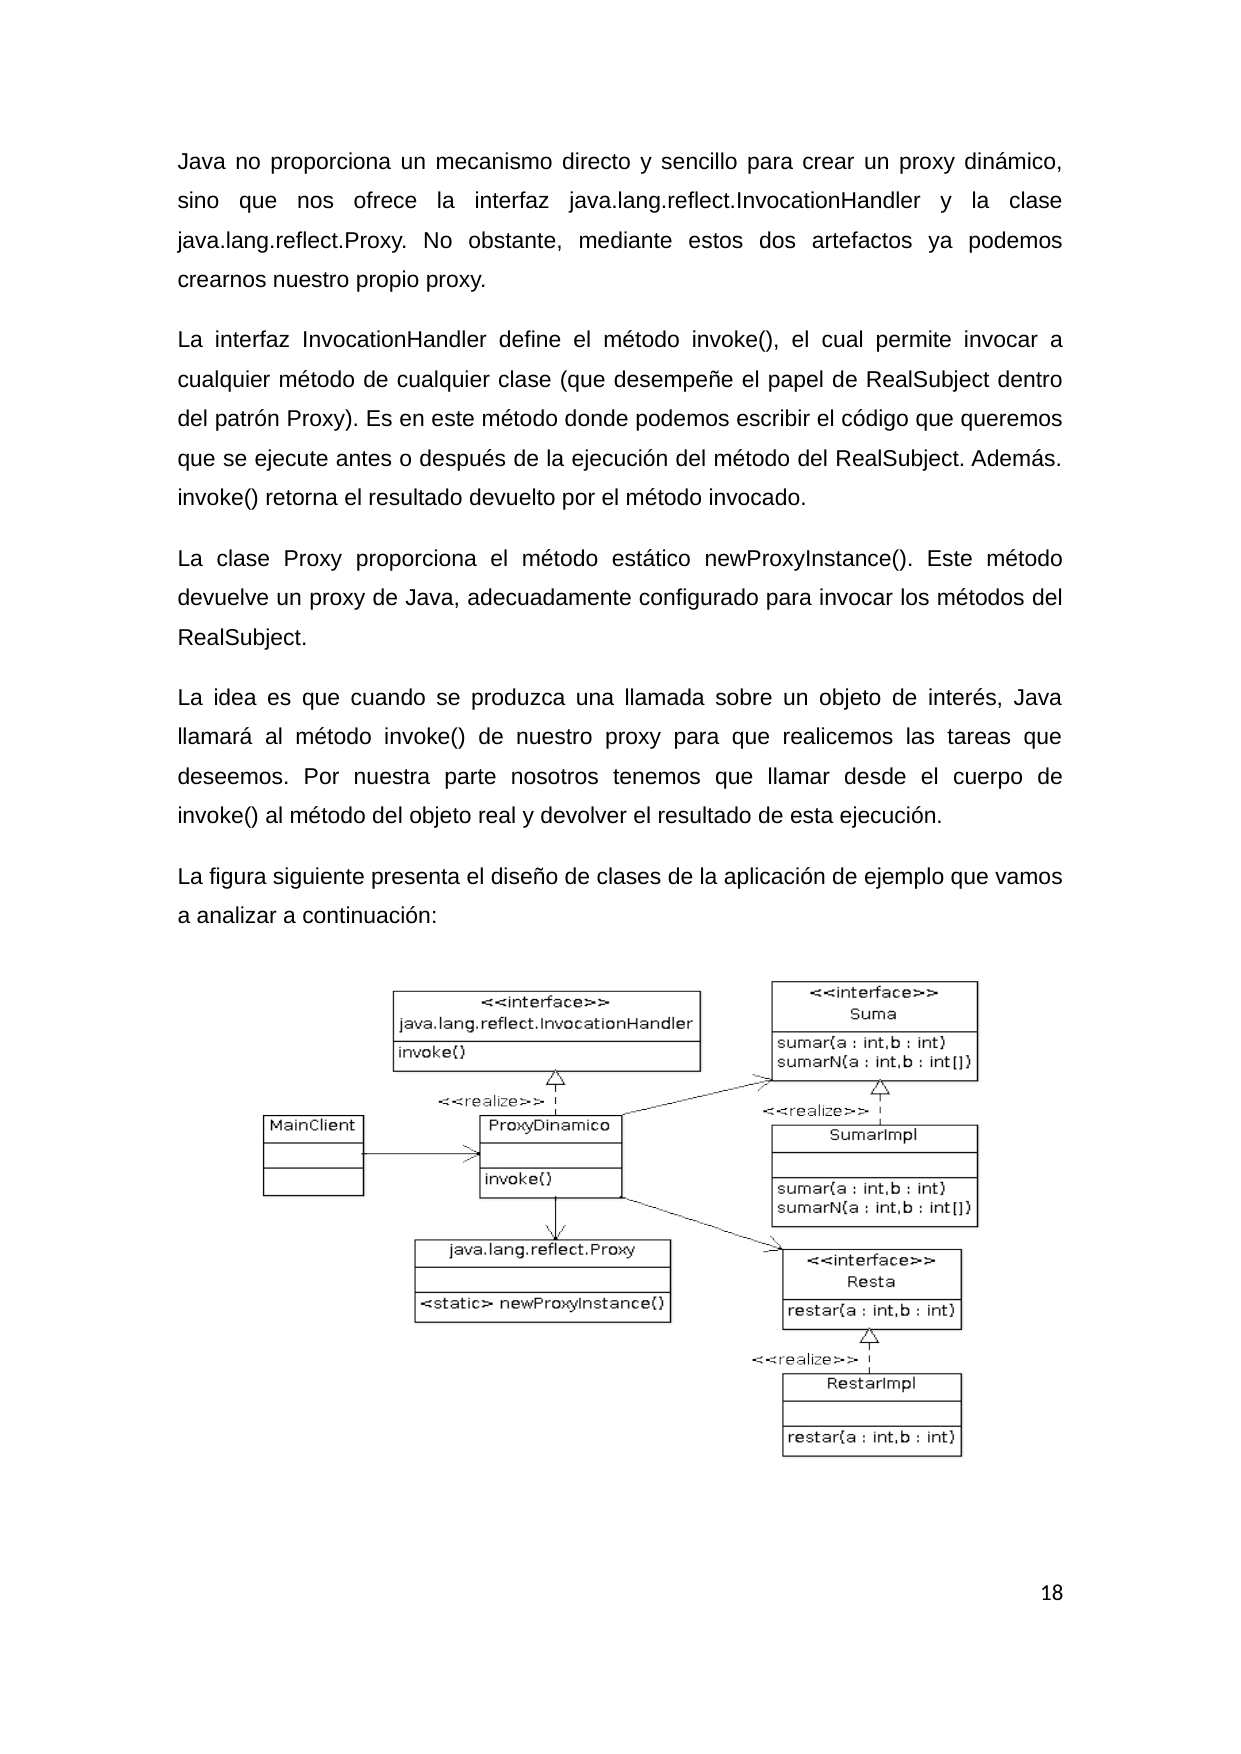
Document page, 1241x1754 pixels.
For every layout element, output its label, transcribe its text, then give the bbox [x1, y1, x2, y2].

text La idea es que cuando se produzca una llamada sobre un objeto de interés, Java llamará al método invoke() de nuestro proxy para que realicemos las tareas que deseemos. Por nuestra parte nosotros tenemos que llamar desde el cuerpo de invoke() al método del objeto real y devolver el resultado de esta ejecución. [177, 684, 1063, 829]
text Java no proporciona un mecanismo directo y sencillo para crear un proxy dinámico, sino que nos ofrece la interfaz java.lang.reflect.InvocationHandler y la clase java.lang.reflect.Proxy. No obstante, mediante estos dos artefactos ya podemos crearnos nuestro propio proxy. [177, 148, 1063, 292]
text La interfaz InvocationHandler define el método invoke(), el cual permite invocar a cualquier método de cualquier clase (que desempeñe el papel de RealSubject dentro del patrón Proxy). Es en este método donde podemos escribir el código que queremos que se ejecute antes o después de la ejecución del método del RealSubject. Además. invoke() retorna el resultado devuelto por el método invocado. [177, 326, 1063, 511]
text La figura siguiente presenta el diseño de clases de la aplicación de ejemplo que vamos a analizar a continuación: [177, 863, 1063, 928]
text La clase Proxy proporciona el método estático newProxyInstance(). Este método devuelve un proxy de Java, adecuadamente configurado para invocar los métodos del RealSubject. [177, 544, 1063, 650]
picture [241, 962, 999, 1476]
